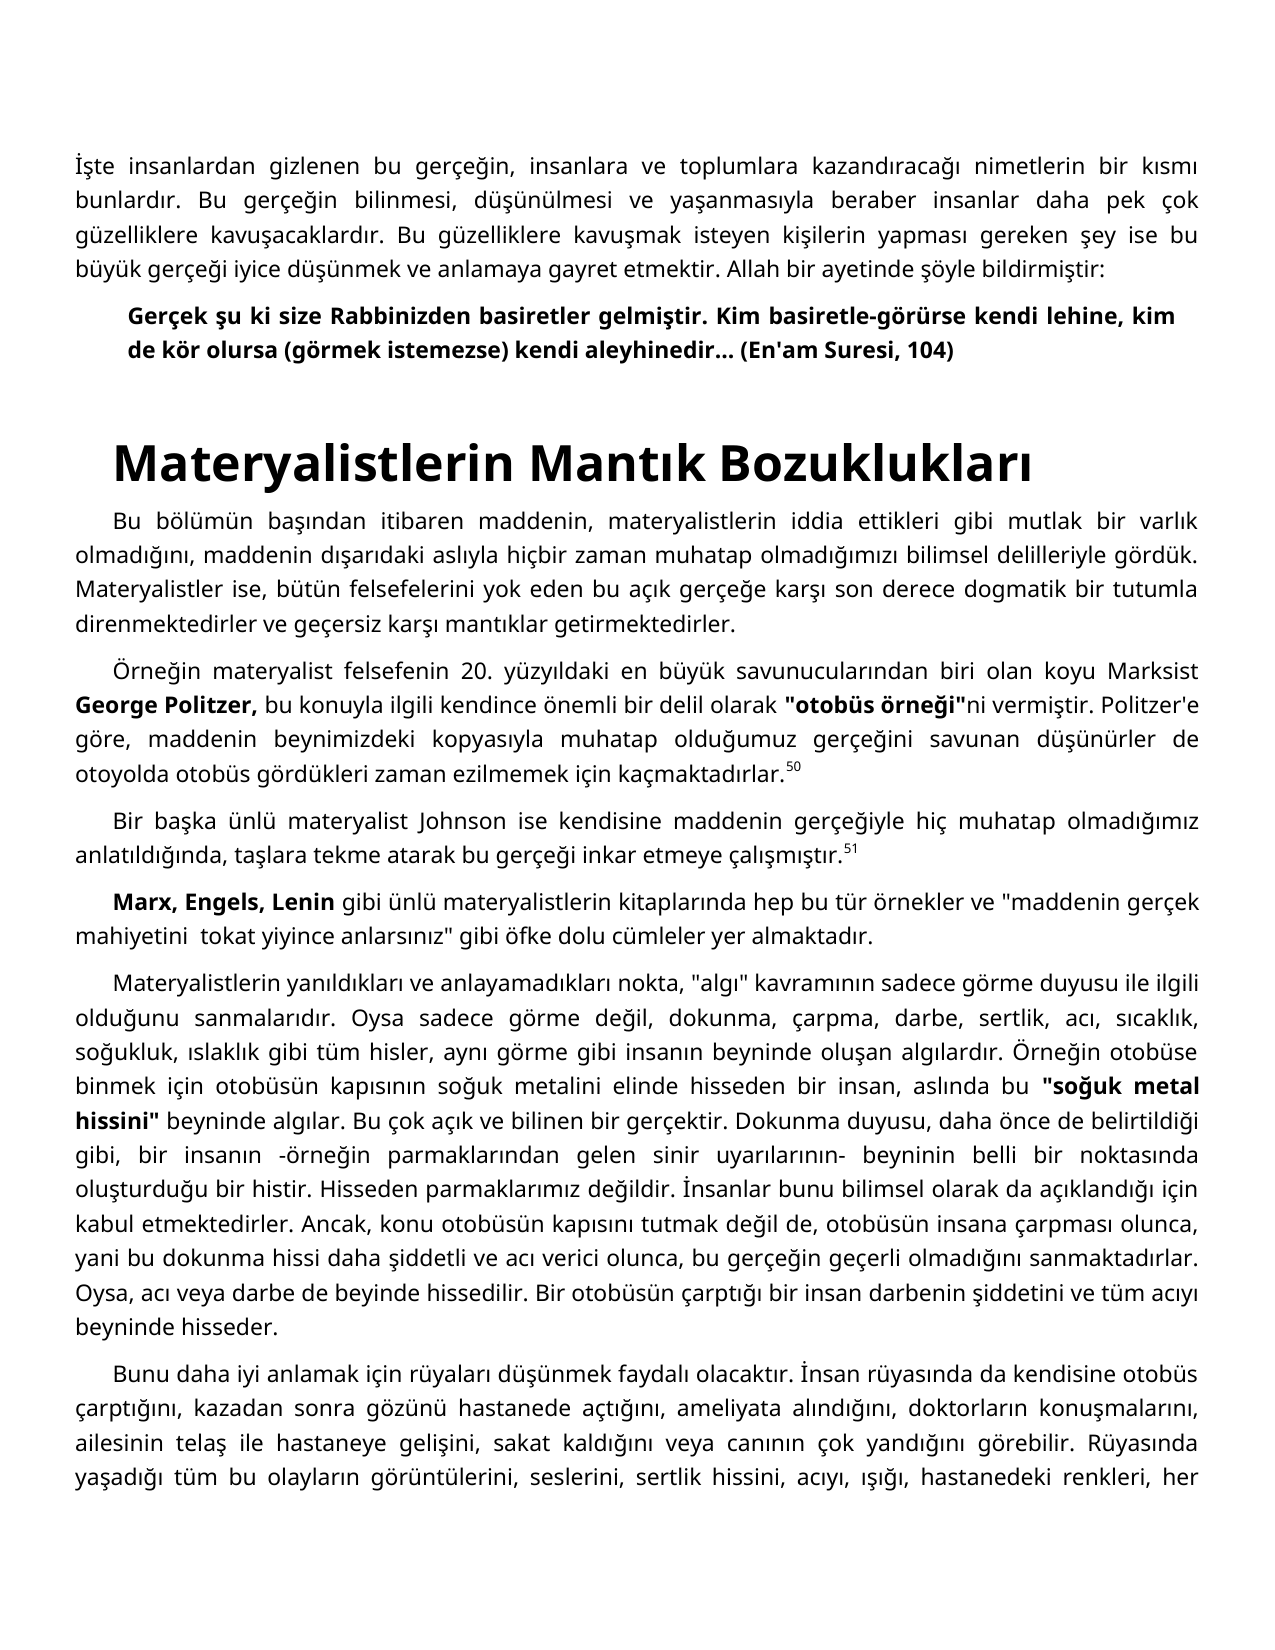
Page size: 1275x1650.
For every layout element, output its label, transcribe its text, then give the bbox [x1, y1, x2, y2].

text Materyalistlerin yanıldıkları ve anlayamadıkları nokta, "algı" kavramının sadece görme duyusu ile ilgili olduğunu sanmalarıdır. Oysa sadece görme değil, dokunma, çarpma, darbe, sertlik, acı, sıcaklık, soğukluk, ıslaklık gibi tüm hisler, aynı görme gibi insanın beyninde oluşan algılardır. Örneğin otobüse binmek için otobüsün kapısının soğuk metalini elinde hisseden bir insan, aslında bu "soğuk metal hissini" beyninde algılar. Bu çok açık ve bilinen bir gerçektir. Dokunma duyusu, daha önce de belirtildiği gibi, bir insanın -örneğin parmaklarından gelen sinir uyarılarının- beyninin belli bir noktasında oluşturduğu bir histir. Hisseden parmaklarımız değildir. İnsanlar bunu bilimsel olarak da açıklandığı için kabul etmektedirler. Ancak, konu otobüsün kapısını tutmak değil de, otobüsün insana çarpması olunca, yani bu dokunma hissi daha şiddetli ve acı verici olunca, bu gerçeğin geçerli olmadığını sanmaktadırlar. Oysa, acı veya darbe de beyinde hissedilir. Bir otobüsün çarptığı bir insan darbenin şiddetini ve tüm acıyı beyninde hisseder. [75, 967, 1200, 1342]
text Örneğin materyalist felsefenin 20. yüzyıldaki en büyük savunucularından biri olan koyu Marksist George Politzer, bu konuyla ilgili kendince önemli bir delil olarak "otobüs örneği"ni vermiştir. Politzer'e göre, maddenin beynimizdeki kopyasıyla muhatap olduğumuz gerçeğini savunan düşünürler de otoyolda otobüs gördükleri zaman ezilmemek için kaçmaktadırlar.50 [75, 654, 1200, 789]
text Bu bölümün başından itibaren maddenin, materyalistlerin iddia ettikleri gibi mutlak bir varlık olmadığını, maddenin dışarıdaki aslıyla hiçbir zaman muhatap olmadığımızı bilimsel delilleriyle gördük. Materyalistler ise, bütün felsefelerini yok eden bu açık gerçeğe karşı son derece dogmatik bir tutumla direnmektedirler ve geçersiz karşı mantıklar getirmektedirler. [75, 504, 1200, 639]
subtitle Materyalistlerin Mantık Bozuklukları [112, 428, 1200, 496]
text Bunu daha iyi anlamak için rüyaları düşünmek faydalı olacaktır. İnsan rüyasında da kendisine otobüs çarptığını, kazadan sonra gözünü hastanede açtığını, ameliyata alındığını, doktorların konuşmalarını, ailesinin telaş ile hastaneye gelişini, sakat kaldığını veya canının çok yandığını görebilir. Rüyasında yaşadığı tüm bu olayların görüntülerini, seslerini, sertlik hissini, acıyı, ışığı, hastanedeki renkleri, her [75, 1358, 1200, 1492]
text Bir başka ünlü materyalist Johnson ise kendisine maddenin gerçeğiyle hiç muhatap olmadığımız anlatıldığında, taşlara tekme atarak bu gerçeği inkar etmeye çalışmıştır.51 [75, 804, 1200, 870]
text Gerçek şu ki size Rabbinizden basiretler gelmiştir. Kim basiretle-görürse kendi lehine, kim de kör olursa (görmek istemezse) kendi aleyhinedir... (En'am Suresi, 104) [127, 300, 1177, 366]
text Marx, Engels, Lenin gibi ünlü materyalistlerin kitaplarında hep bu tür örnekler ve "maddenin gerçek mahiyetini tokat yiyince anlarsınız" gibi öfke dolu cümleler yer almaktadır. [75, 886, 1200, 951]
text İşte insanlardan gizlenen bu gerçeğin, insanlara ve toplumlara kazandıracağı nimetlerin bir kısmı bunlardır. Bu gerçeğin bilinmesi, düşünülmesi ve yaşanmasıyla beraber insanlar daha pek çok güzelliklere kavuşacaklardır. Bu güzelliklere kavuşmak isteyen kişilerin yapması gereken şey ise bu büyük gerçeği iyice düşünmek ve anlamaya gayret etmektir. Allah bir ayetinde şöyle bildirmiştir: [75, 150, 1200, 284]
